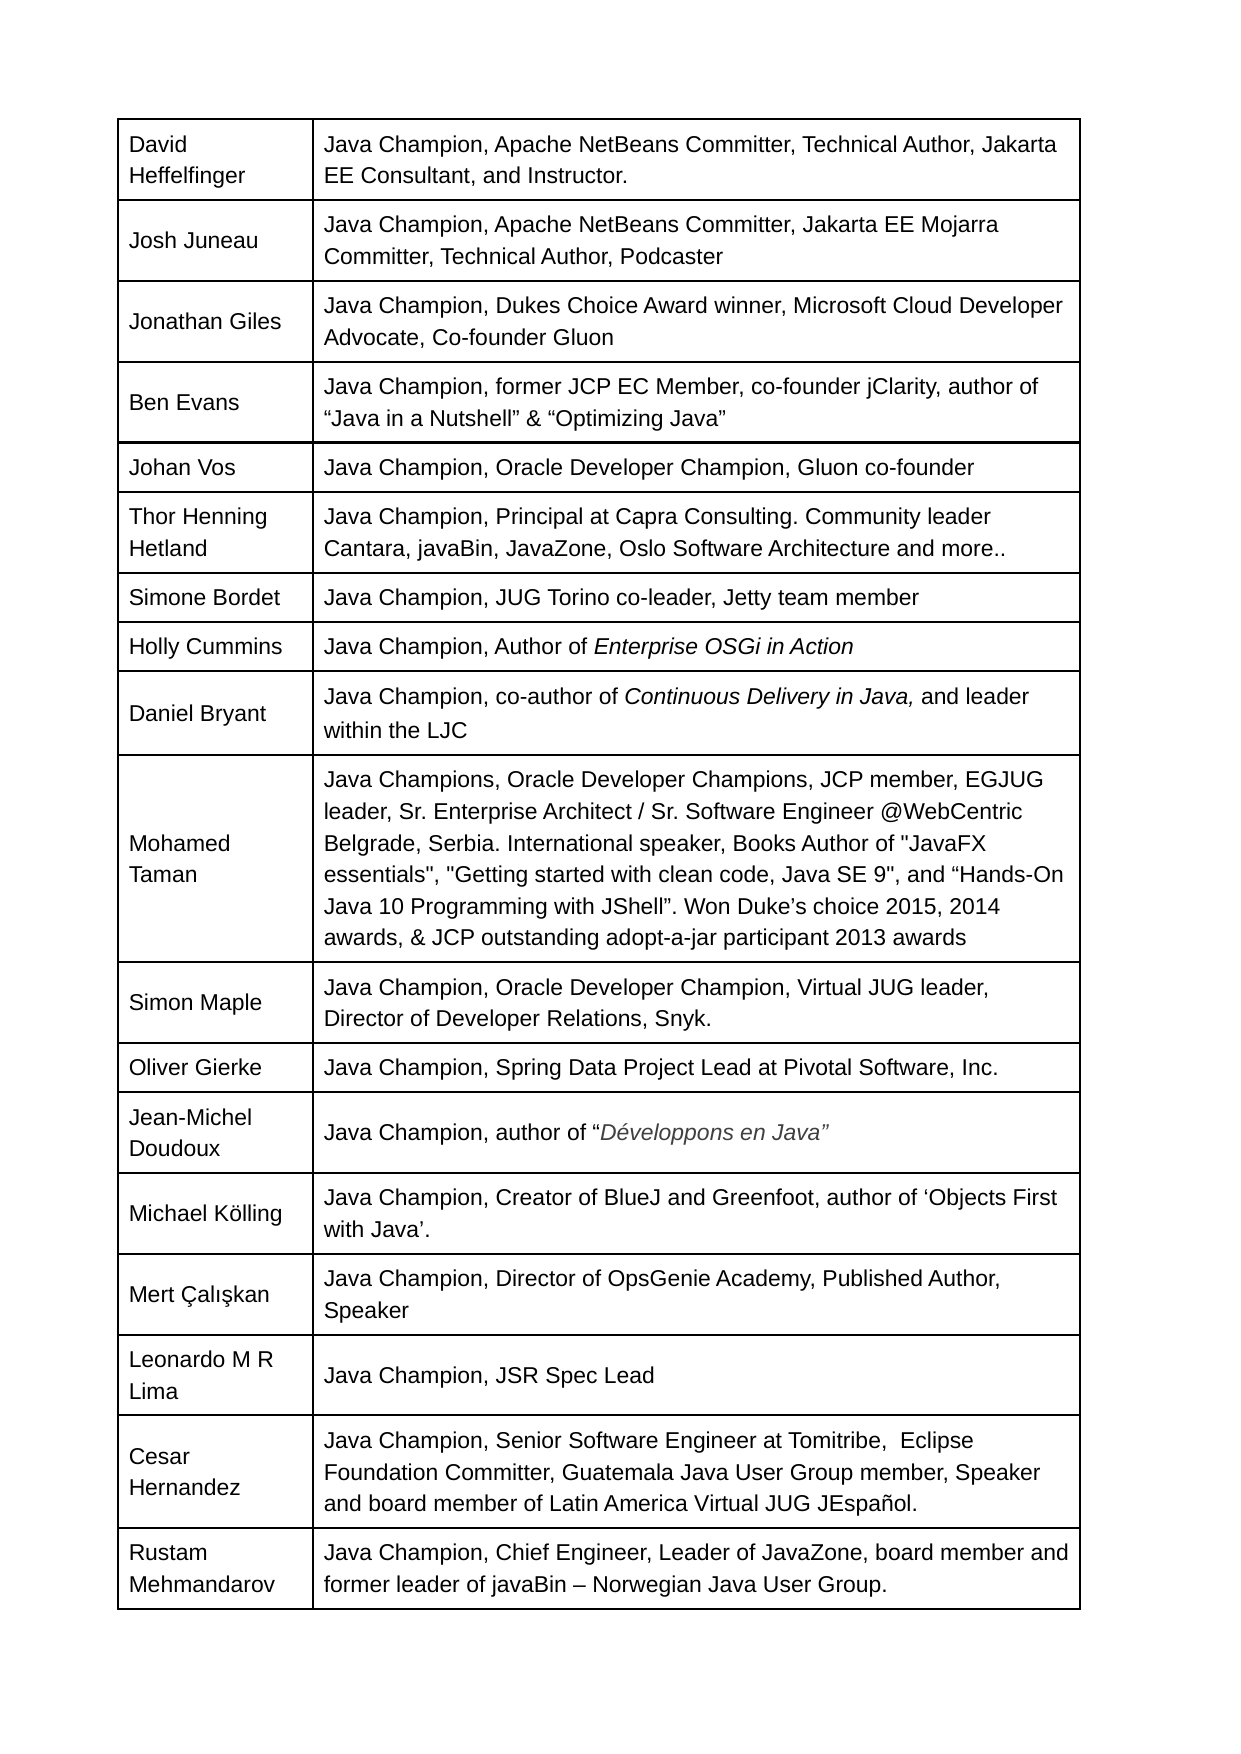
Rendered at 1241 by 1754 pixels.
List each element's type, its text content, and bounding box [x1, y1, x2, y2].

table_cell Java Champion, former JCP EC Member, co-founder jClarity, author of “Java in a Nutshell” & “Optimizing Java” [314, 363, 1079, 441]
table_cell Java Champion, Senior Software Engineer at Tomitribe, Eclipse Foundation Committer, Guatemala Java User Group member, Speaker and board member of Latin America Virtual JUG JEspañol. [314, 1416, 1079, 1527]
table_cell Java Champion, Dukes Choice Award winner, Microsoft Cloud Developer Advocate, Co-founder Gluon [314, 282, 1079, 361]
table_cell Java Champion, Oracle Developer Champion, Virtual JUG leader, Director of Developer Relations, Snyk. [314, 963, 1079, 1042]
table_cell Ben Evans [119, 363, 312, 441]
table_cell Johan Vos [119, 444, 312, 491]
table_cell Leonardo M R Lima [119, 1336, 312, 1414]
table_cell Java Champion, Director of OpsGenie Academy, Published Author, Speaker [314, 1255, 1079, 1333]
table_cell Java Champion, Apache NetBeans Committer, Jakarta EE Mojarra Committer, Technical Author, Podcaster [314, 201, 1079, 280]
table_cell Java Champion, JUG Torino co-leader, Jetty team member [314, 574, 1079, 621]
table_cell Java Champion, Apache NetBeans Committer, Technical Author, Jakarta EE Consultant, and Instructor. [314, 120, 1079, 199]
table_cell Holly Cummins [119, 623, 312, 670]
table_cell Rustam Mehmandarov [119, 1529, 312, 1608]
table_cell Java Champion, Oracle Developer Champion, Gluon co-founder [314, 444, 1079, 491]
table_cell Mert Çalışkan [119, 1255, 312, 1333]
table_cell Java Champion, author of “Développons en Java” [314, 1093, 1079, 1172]
table_cell Daniel Bryant [119, 672, 312, 754]
table_cell Java Champions, Oracle Developer Champions, JCP member, EGJUG leader, Sr. Enterprise Architect / Sr. Software Engineer @WebCentric Belgrade, Serbia. International speaker, Books Author of "JavaFX essentials", "Getting started with clean code, Java SE 9", and “Hands-On Java 10 Programming with JShell”. Won Duke’s choice 2015, 2014 awards, & JCP outstanding adopt-a-jar participant 2013 awards [314, 756, 1079, 961]
table_cell Josh Juneau [119, 201, 312, 280]
table_cell Java Champion, Creator of BlueJ and Greenfoot, author of ‘Objects First with Java’. [314, 1174, 1079, 1253]
table_cell Thor Henning Hetland [119, 493, 312, 572]
table_cell Simon Maple [119, 963, 312, 1042]
table_cell Java Champion, Principal at Capra Consulting. Community leader Cantara, javaBin, JavaZone, Oslo Software Architecture and more.. [314, 493, 1079, 572]
table_cell Java Champion, Author of Enterprise OSGi in Action [314, 623, 1079, 670]
table_cell Jonathan Giles [119, 282, 312, 361]
table_cell Simone Bordet [119, 574, 312, 621]
table_cell Java Champion, Spring Data Project Lead at Pivotal Software, Inc. [314, 1044, 1079, 1091]
table_cell Mohamed Taman [119, 756, 312, 961]
table_cell Cesar Hernandez [119, 1416, 312, 1527]
table_cell Java Champion, Chief Engineer, Leader of JavaZone, board member and former leader of javaBin – Norwegian Java User Group. [314, 1529, 1079, 1608]
table_cell David Heffelfinger [119, 120, 312, 199]
table_cell Oliver Gierke [119, 1044, 312, 1091]
table_cell Michael Kölling [119, 1174, 312, 1253]
table_cell Java Champion, JSR Spec Lead [314, 1336, 1079, 1414]
table_cell Java Champion, co-author of Continuous Delivery in Java, and leader within the LJC [314, 672, 1079, 754]
table_cell Jean-Michel Doudoux [119, 1093, 312, 1172]
